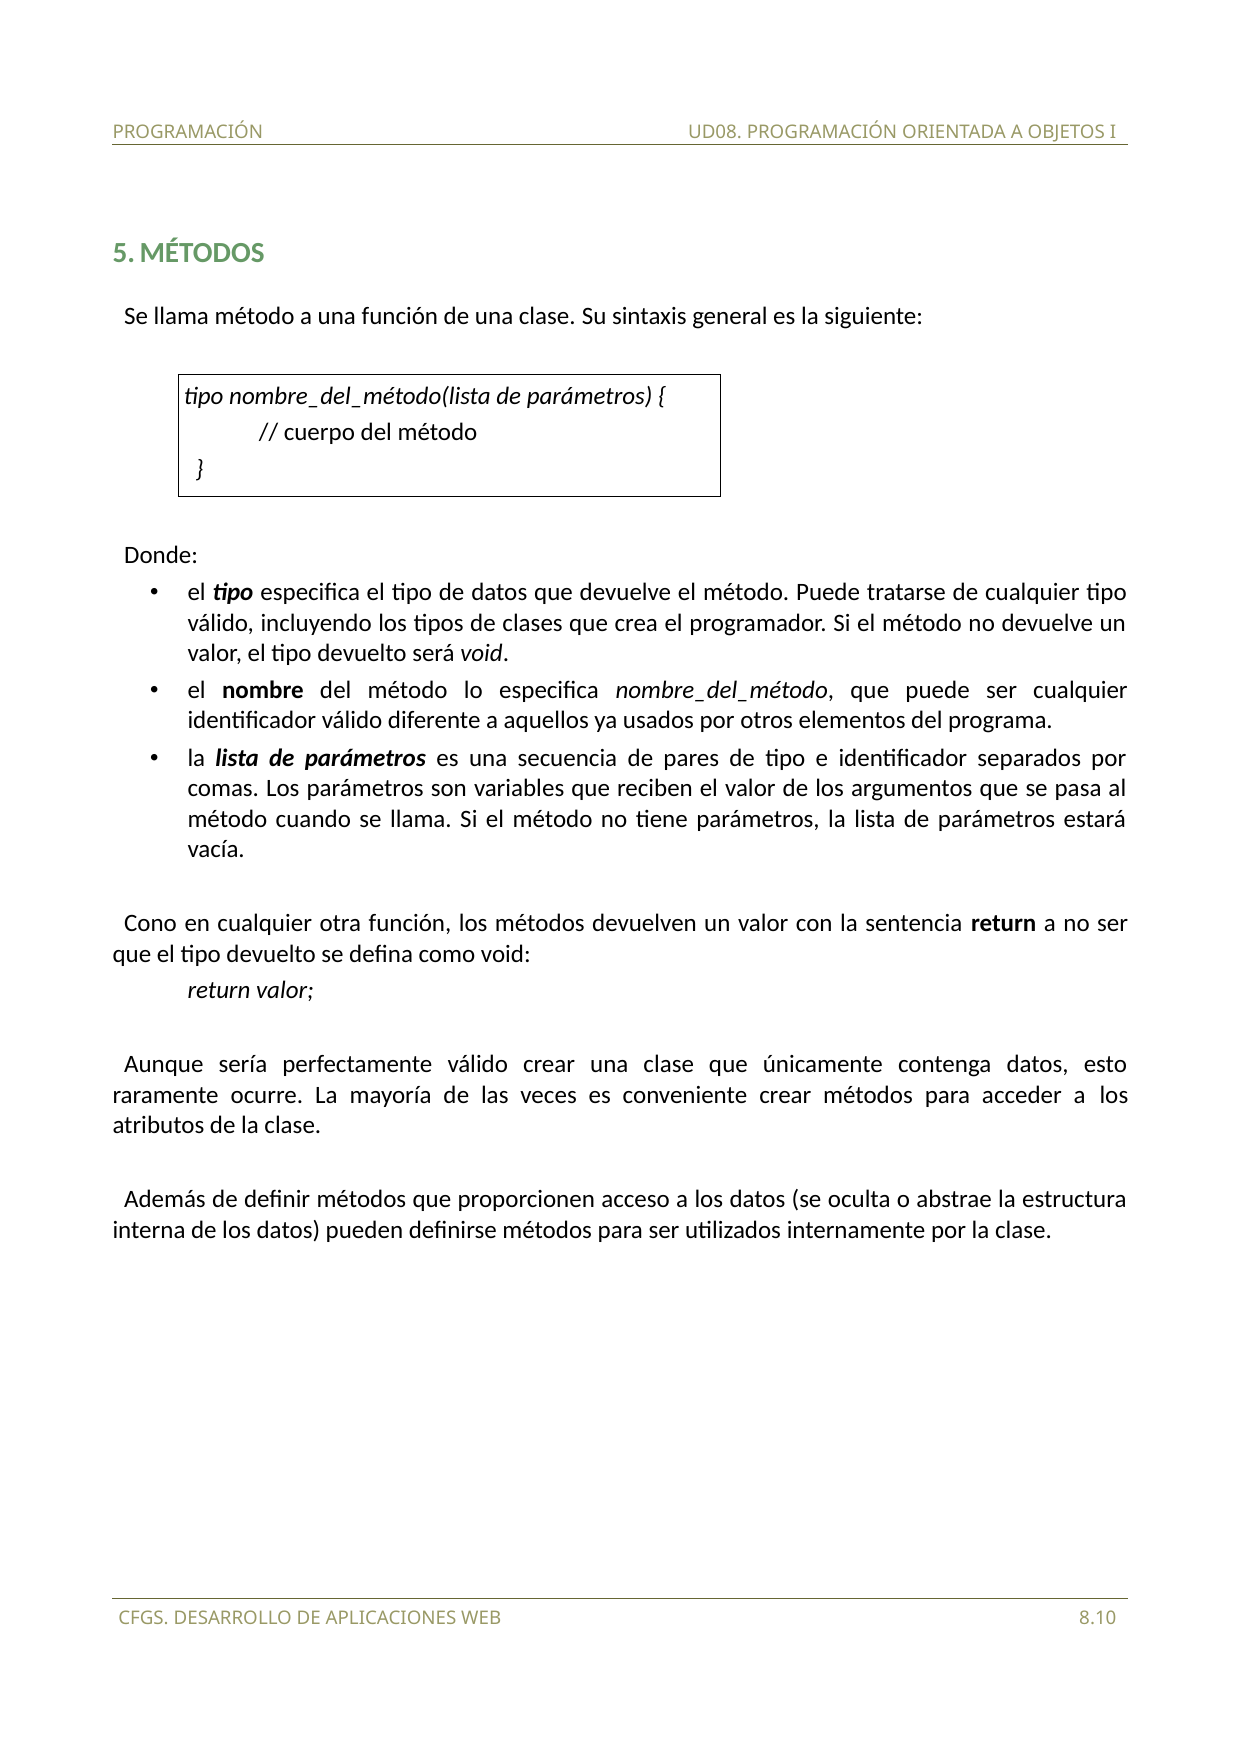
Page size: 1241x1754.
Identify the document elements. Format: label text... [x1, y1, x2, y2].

table_header tipo nombre_del_método(lista de parámetros) { // cuerpo del método } [179, 375, 720, 496]
list el tipo especifica el tipo de datos que devuelve el método. Puede tratarse de cualquier tipo válido, incluyendo los tipos de clases que crea el programador. Si el método no devuelve un valor, el tipo devuelto será void. [150, 576, 1128, 668]
text Donde: [112, 539, 1128, 570]
text Cono en cualquier otra función, los métodos devuelven un valor con la sentencia return a no ser que el tipo devuelto se defina como void: [112, 907, 1128, 968]
text return valor; [112, 975, 1128, 1005]
text Aunque sería perfectamente válido crear una clase que únicamente contenga datos, esto raramente ocurre. La mayoría de las veces es conveniente crear métodos para acceder a los atributos de la clase. [112, 1049, 1128, 1140]
text Además de definir métodos que proporcionen acceso a los datos (se oculta o abstrae la estructura interna de los datos) pueden definirse métodos para ser utilizados internamente por la clase. [112, 1184, 1128, 1245]
subtitle Métodos [112, 234, 1128, 270]
list la lista de parámetros es una secuencia de pares de tipo e identificador separados por comas. Los parámetros son variables que reciben el valor de los argumentos que se pasa al método cuando se llama. Si el método no tiene parámetros, la lista de parámetros estará vacía. [150, 742, 1128, 864]
list el nombre del método lo especifica nombre_del_método, que puede ser cualquier identificador válido diferente a aquellos ya usados por otros elementos del programa. [150, 674, 1128, 735]
text Se llama método a una función de una clase. Su sintaxis general es la siguiente: [112, 300, 1128, 331]
